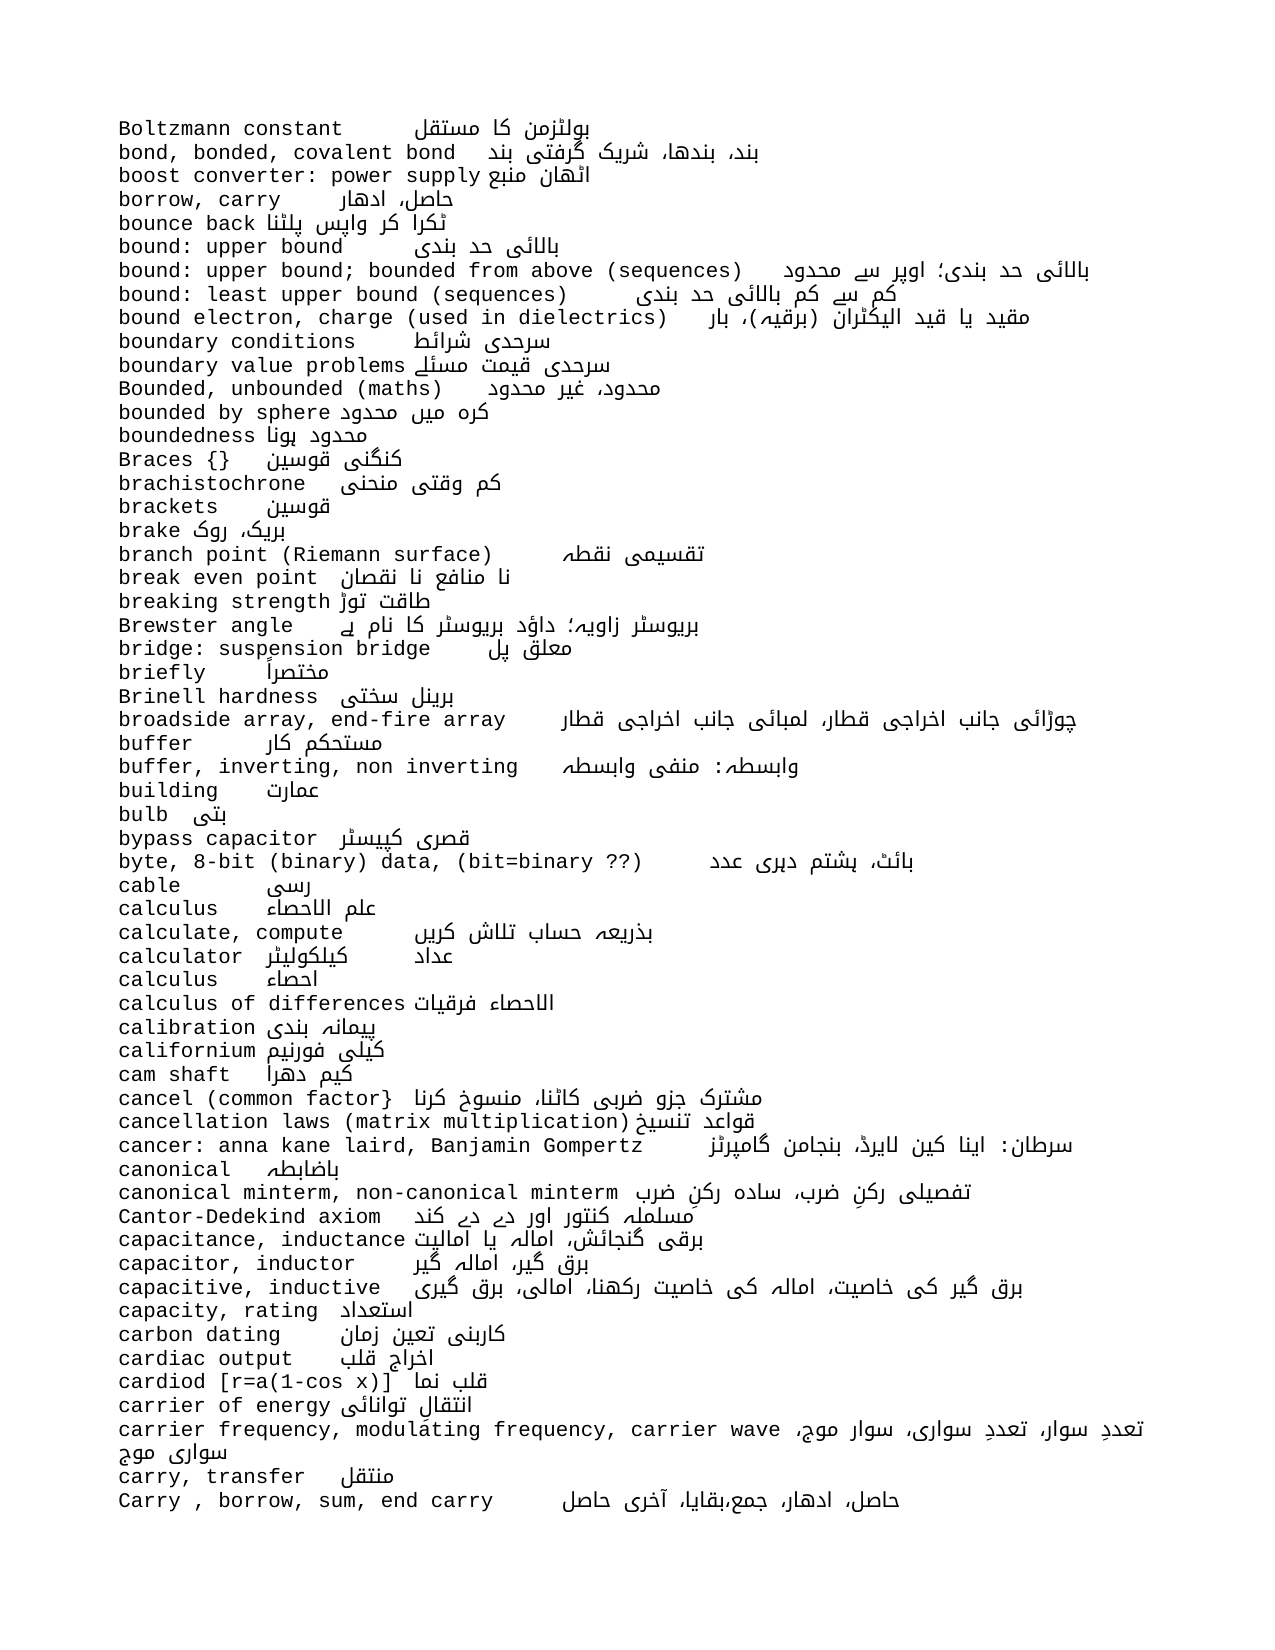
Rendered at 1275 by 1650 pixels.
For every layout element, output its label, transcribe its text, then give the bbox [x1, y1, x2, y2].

text cancer: anna kane laird, Banjamin Gompertz سرطان: اینا کین لایرڈ، بنجامن گامپرٹز [118, 1135, 1157, 1158]
text calculus علم الاحصاء [118, 898, 1157, 922]
text calibration پیمانہ بندی [118, 1017, 1157, 1040]
text buffer, inverting, non inverting وابسطہ: منفی وابسطہ [118, 757, 1157, 780]
text brake بریک، روک [118, 520, 1157, 544]
text Brewster angle بریوسٹر زاویہ؛ داؤد بریوسٹر کا نام ہے [118, 615, 1157, 638]
text carrier frequency, modulating frequency, carrier wave تعددِ سوار، تعددِ سواری، سوار موج، سواری موج [118, 1419, 1157, 1466]
text bound: least upper bound (sequences) کم سے کم بالائی حد بندی [796, 284, 894, 307]
text carry, transfer منتقل [118, 1466, 1157, 1489]
text carrier of energy انتقالِ توانائی [118, 1395, 1157, 1419]
text Carry , borrow, sum, end carry حاصل، ادھار، جمع،بقایا، آخری حاصل [118, 1489, 1157, 1513]
text boundedness محدود ہونا [118, 426, 1157, 449]
text calculus of differences الاحصاء فرقیات [118, 993, 1157, 1017]
text cardiac output اخراج قلب [118, 1348, 1157, 1371]
text branch point (Riemann surface) تقسیمی نقطہ [118, 544, 1157, 567]
text cam shaft کیم دھرا [118, 1064, 350, 1088]
text cancel (common factor} مشترک جزو ضربی کاٹنا، منسوخ کرنا [118, 1088, 1157, 1111]
text bound electron, charge (used in dielectrics) مقید یا قید الیکٹران (برقیہ)، بار [118, 307, 1157, 331]
text canonical باضابطہ [118, 1158, 1157, 1182]
text capacitive, inductive برق گیر کی خاصیت، امالہ کی خاصیت رکھنا، امالی، برق گیری [118, 1277, 1157, 1300]
text cancellation laws (matrix multiplication) قواعد تنسیخ [118, 1111, 1157, 1135]
text Cantor-Dedekind axiom مسلملہ کنتور اور دے دے کند [118, 1206, 1157, 1229]
text capacitance, inductance برقی گنجائش، امالہ یا امالیت [118, 1229, 1157, 1253]
text capacity, rating استعداد [118, 1300, 1157, 1324]
text carbon dating کاربنی تعین زمان [118, 1324, 1157, 1348]
text bulb بتی [118, 804, 1157, 827]
text Brinell hardness برینل سختی [118, 686, 1157, 709]
text brachistochrone کم وقتی منحنی [118, 473, 498, 496]
text bond, bonded, covalent bond بند، بندھا، شریک گرفتی بند [118, 142, 1157, 165]
text break even point نا منافع نا نقصان [118, 567, 1157, 591]
text boundary value problems سرحدی قیمت مسئلے [118, 354, 1157, 378]
text cam shaft کیم دھرا [322, 1064, 1157, 1088]
text bound: least upper bound (sequences) کم سے کم بالائی حد بندی [874, 284, 1157, 307]
text byte, 8-bit (binary) data, (bit=binary ??) بائٹ، ہشتم دہری عدد [118, 851, 1157, 875]
text bound: upper bound; bounded from above (sequences) بالائی حد بندی؛ اوپر سے محدود [118, 260, 1157, 284]
text Boltzmann constant بولٹزمن کا مستقل [118, 118, 1157, 142]
text borrow, carry حاصل، ادھار [118, 189, 1157, 213]
text bounce back ٹکرا کر واپس پلٹنا [118, 213, 1157, 236]
text boost converter: power supply اٹھان منبع [118, 165, 1157, 189]
text briefly مختصراً [118, 662, 1157, 686]
text bridge: suspension bridge معلق پل [118, 638, 1157, 662]
text buffer مستحکم کار [307, 733, 1157, 757]
text calculator کیلکولیٹر عداد [118, 946, 1157, 969]
text bounded by sphere کرہ میں محدود [118, 402, 1157, 426]
text cable رسی [118, 875, 1157, 898]
text bound: upper bound بالائی حد بندی [118, 236, 1157, 260]
text calculate, compute بذریعہ حساب تلاش کریں [118, 922, 1157, 946]
text Braces {} کنگنی قوسین [118, 449, 1157, 473]
text building عمارت [118, 780, 1157, 804]
text bound: least upper bound (sequences) کم سے کم بالائی حد بندی [118, 284, 816, 307]
text broadside array, end-fire array چوڑائی جانب اخراجی قطار، لمبائی جانب اخراجی قطار [118, 709, 1157, 733]
text canonical minterm, non-canonical minterm تفصیلی رکنِ ضرب، سادہ رکنِ ضرب [118, 1182, 1157, 1206]
text boundary conditions سرحدی شرائط [118, 331, 1157, 354]
text brackets قوسین [118, 496, 1157, 520]
text capacitor, inductor برق گیر، امالہ گیر [118, 1253, 1157, 1277]
text breaking strength طاقت توڑ [118, 591, 1157, 615]
text brachistochrone کم وقتی منحنی [478, 473, 1157, 496]
text bypass capacitor قصری کپیسٹر [118, 827, 1157, 851]
text californium کیلی فورنیم [118, 1040, 1157, 1064]
text calculus احصاء [118, 969, 1157, 993]
text Bounded, unbounded (maths) محدود، غیر محدود [118, 378, 1157, 402]
text cardiod [r=a(1-cos x)] قلب نما [118, 1371, 1157, 1395]
text buffer مستحکم کار [118, 733, 327, 757]
